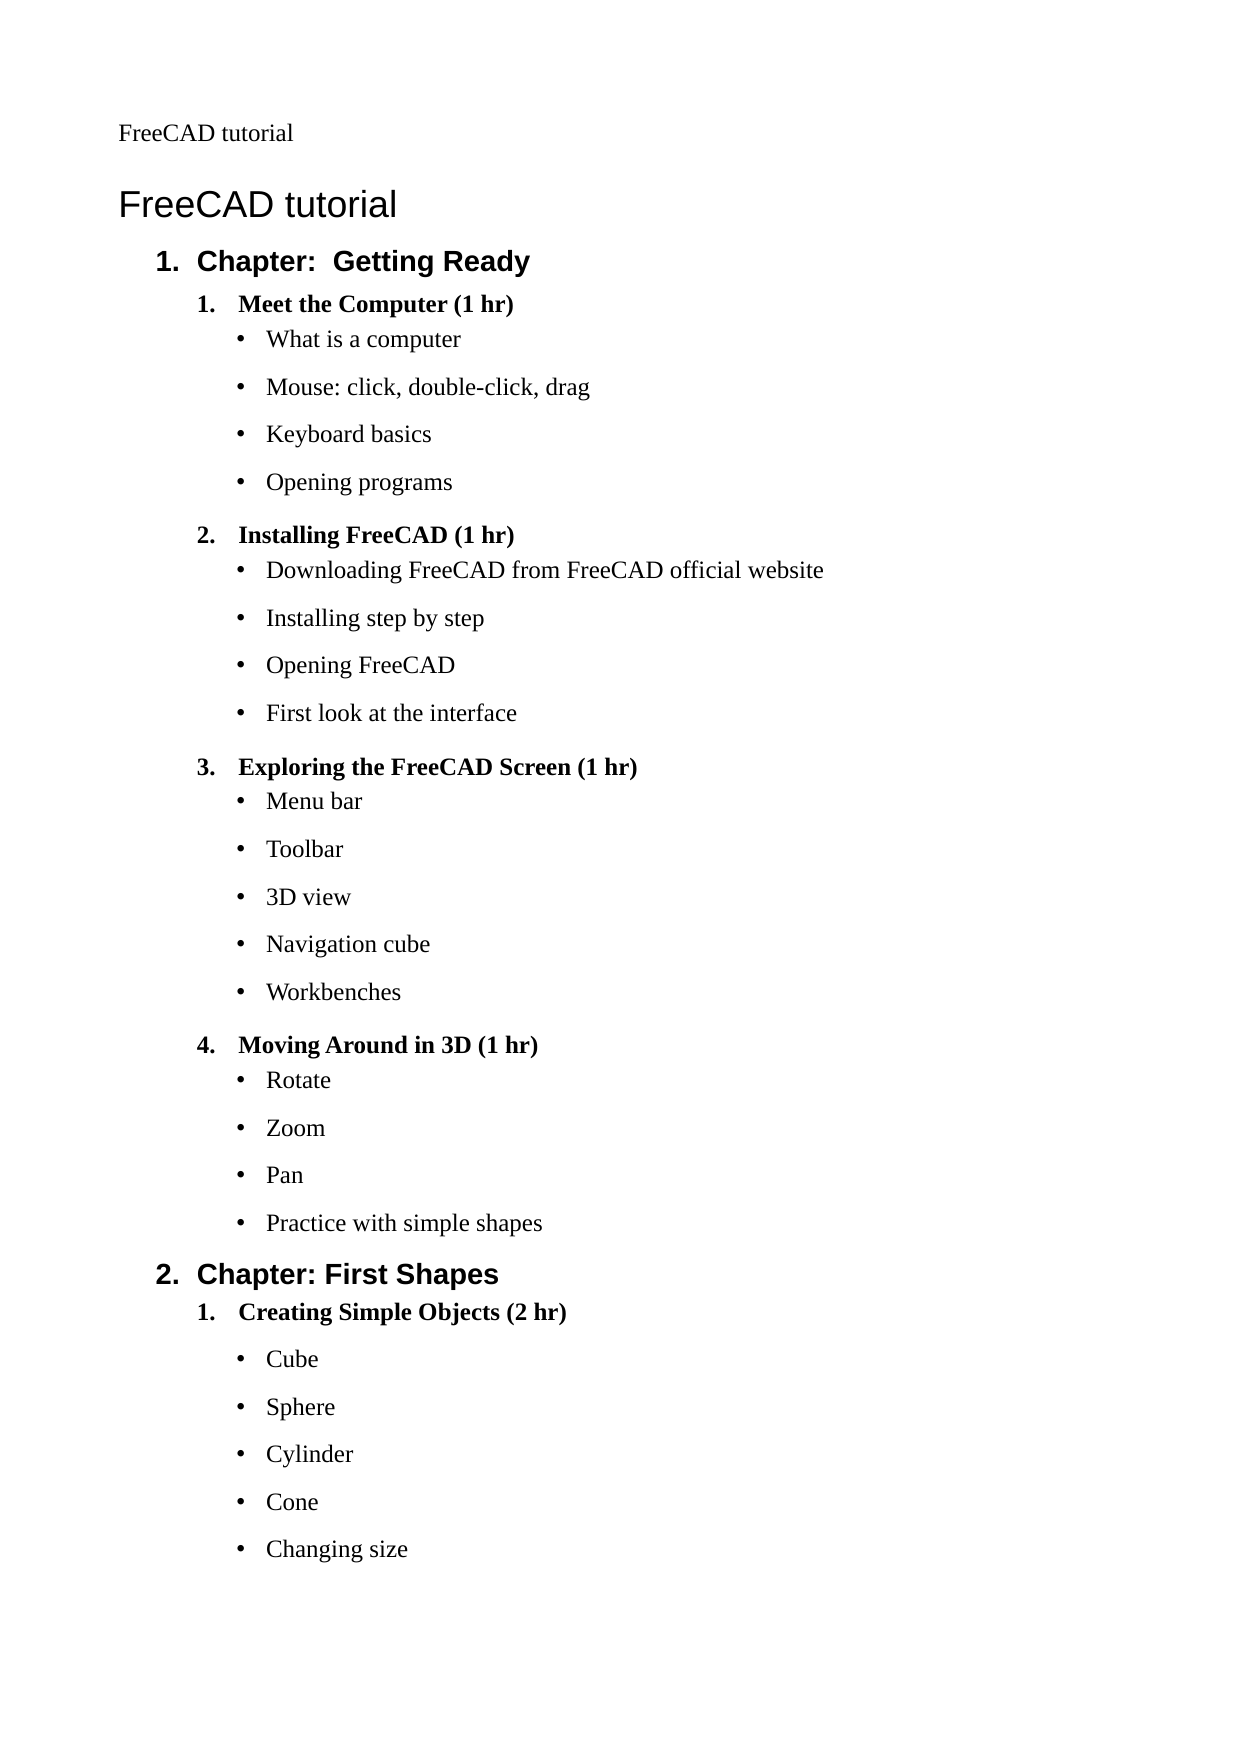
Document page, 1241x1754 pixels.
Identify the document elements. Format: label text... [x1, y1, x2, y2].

subtitle Creating Simple Objects (2 hr) [197, 1297, 1122, 1325]
subtitle Installing FreeCAD (1 hr) [197, 521, 1122, 549]
list Practice with simple shapes [236, 1208, 1122, 1237]
list Cube [236, 1344, 1122, 1373]
subtitle Chapter: First Shapes [155, 1257, 1122, 1291]
list Keyboard basics [236, 419, 1122, 448]
list First look at the interface [236, 698, 1122, 727]
list Pan [236, 1160, 1122, 1189]
subtitle Moving Around in 3D (1 hr) [197, 1030, 1122, 1059]
list 3D view [236, 882, 1122, 910]
subtitle FreeCAD tutorial [118, 183, 1122, 226]
subtitle Exploring the FreeCAD Screen (1 hr) [197, 752, 1122, 780]
list What is a computer [236, 324, 1122, 353]
list Opening programs [236, 467, 1122, 496]
list Zoom [236, 1113, 1122, 1141]
list Mouse: click, double-click, drag [236, 372, 1122, 401]
subtitle Meet the Computer (1 hr) [197, 289, 1122, 318]
list Rotate [236, 1065, 1122, 1094]
list Cylinder [236, 1439, 1122, 1468]
list Sphere [236, 1392, 1122, 1421]
list Cone [236, 1487, 1122, 1516]
subtitle Chapter: Getting Ready [155, 244, 1122, 278]
list Downloading FreeCAD from FreeCAD official website [236, 555, 1122, 584]
list Installing step by step [236, 603, 1122, 632]
list Navigation cube [236, 929, 1122, 958]
list Changing size [236, 1534, 1122, 1563]
list Toolbar [236, 834, 1122, 863]
list Workbenches [236, 977, 1122, 1006]
list Menu bar [236, 786, 1122, 815]
list Opening FreeCAD [236, 651, 1122, 679]
